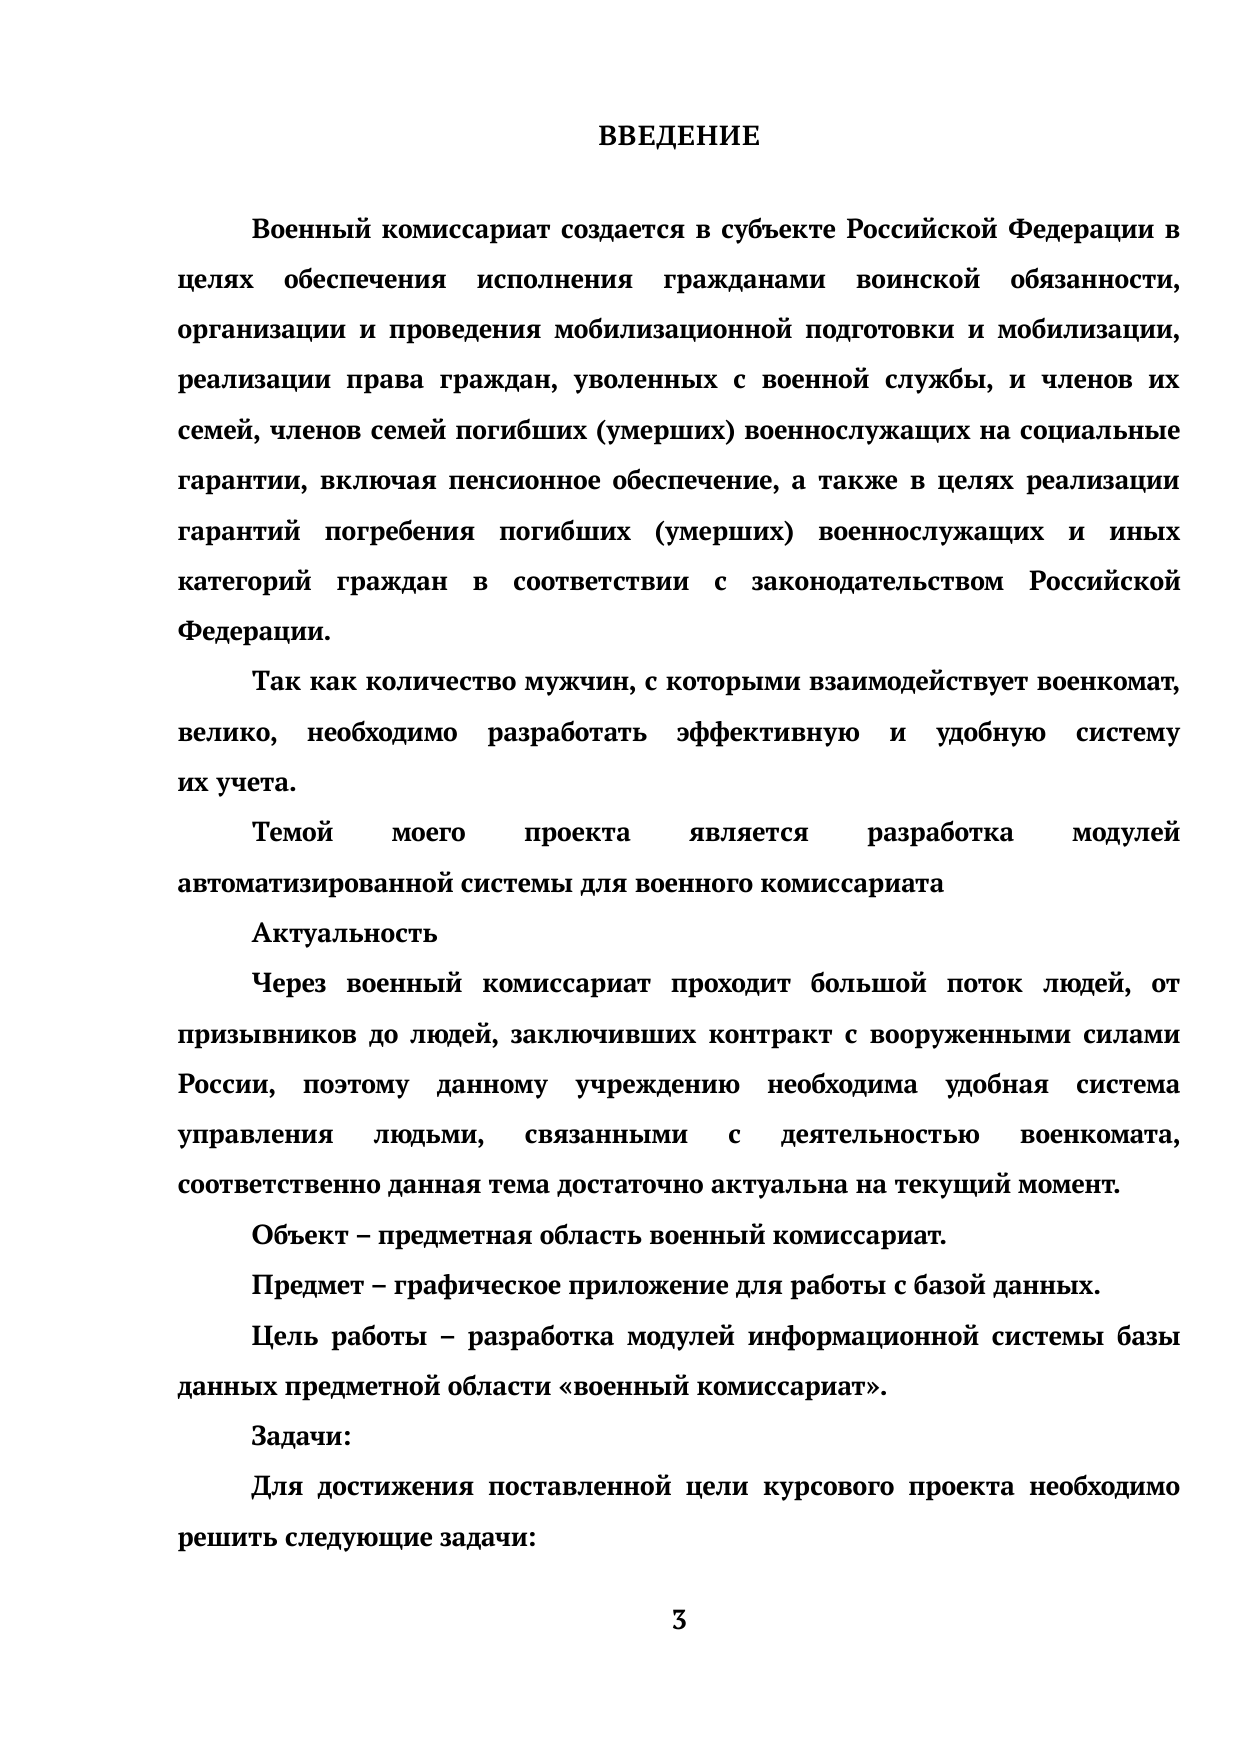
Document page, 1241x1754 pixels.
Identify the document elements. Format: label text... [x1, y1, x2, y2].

text Через военный комиссариат проходит большой поток людей, от призывников до людей, заключивших контракт с вооруженными силами России, поэтому данному учреждению необходима удобная система управления людьми, связанными с деятельностью военкомата, соответственно данная тема достаточно актуальна на текущий момент. [177, 965, 1181, 1200]
text Задачи: [177, 1418, 1181, 1452]
subtitle ВВЕДЕНИЕ [177, 118, 1181, 152]
text Темой моего проекта является разработка модулей автоматизированной системы для военного комиссариата [177, 814, 1181, 898]
text Объект – предметная область военный комиссариат. [177, 1217, 1181, 1251]
text Цель работы – разработка модулей информационной системы базы данных предметной области «военный комиссариат». [177, 1318, 1181, 1401]
text Предмет – графическое приложение для работы с базой данных. [177, 1267, 1181, 1301]
text Актуальность [177, 915, 1181, 949]
text Военный комиссариат создается в субъекте Российской Федерации в целях обеспечения исполнения гражданами воинской обязанности, организации и проведения мобилизационной подготовки и мобилизации, реализации права граждан, уволенных с военной службы, и членов их семей, членов семей погибших (умерших) военнослужащих на социальные гарантии, включая пенсионное обеспечение, а также в целях реализации гарантий погребения погибших (умерших) военнослужащих и иных категорий граждан в соответствии с законодательством Российской Федерации. Так как количество мужчин, с которыми взаимодействует военкомат, велико, необходимо разработать эффективную и удобную систему их учета. [177, 211, 1181, 798]
text Для достижения поставленной цели курсового проекта необходимо решить следующие задачи: [177, 1468, 1181, 1552]
